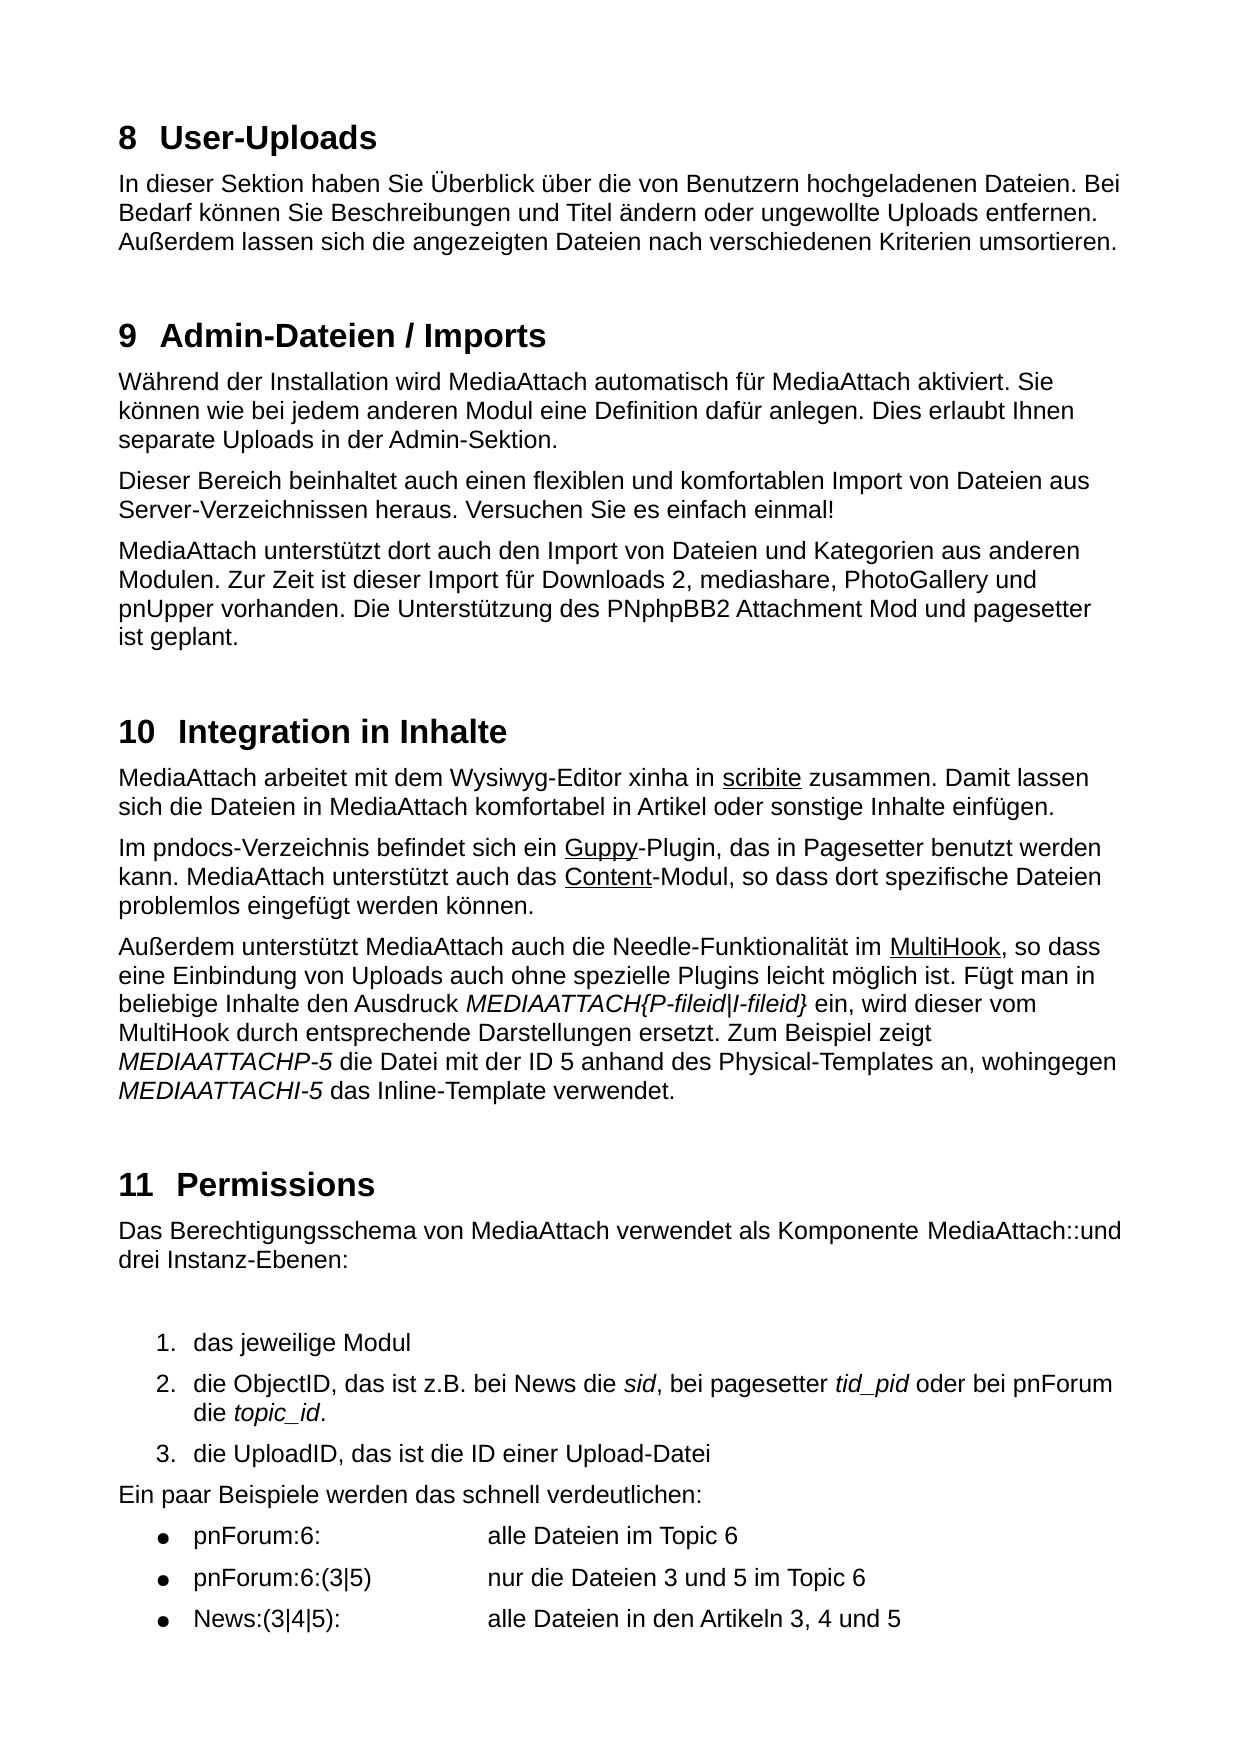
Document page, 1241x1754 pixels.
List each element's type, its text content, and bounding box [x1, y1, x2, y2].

list News:(3|4|5): alle Dateien in den Artikeln 3, 4 und 5 [156, 1604, 1122, 1633]
text Das Berechtigungsschema von MediaAttach verwendet als Komponente MediaAttach::und drei Instanz-Ebenen: [118, 1216, 1122, 1274]
list pnForum:6:(3|5) nur die Dateien 3 und 5 im Topic 6 [156, 1563, 1122, 1591]
text In dieser Sektion haben Sie Überblick über die von Benutzern hochgeladenen Dateien. Bei Bedarf können Sie Beschreibungen und Titel ändern oder ungewollte Uploads entfernen. Außerdem lassen sich die angezeigten Dateien nach verschiedenen Kriterien umsortieren. [118, 169, 1122, 255]
subtitle Integration in Inhalte [118, 712, 1122, 751]
text Ein paar Beispiele werden das schnell verdeutlichen: [118, 1480, 1122, 1509]
text MediaAttach arbeitet mit dem Wysiwyg-Editor xinha in scribite zusammen. Damit lassen sich die Dateien in MediaAttach komfortabel in Artikel oder sonstige Inhalte einfügen. [118, 763, 1122, 821]
subtitle Admin-Dateien / Imports [118, 316, 1122, 355]
subtitle Permissions [118, 1165, 1122, 1204]
text Außerdem unterstützt MediaAttach auch die Needle-Funktionalität im MultiHook, so dass eine Einbindung von Uploads auch ohne spezielle Plugins leicht möglich ist. Fügt man in beliebige Inhalte den Ausdruck MEDIAATTACH{P-fileid|I-fileid} ein, wird dieser vom MultiHook durch entsprechende Darstellungen ersetzt. Zum Beispiel zeigt MEDIAATTACHP-5 die Datei mit der ID 5 anhand des Physical-Templates an, wohingegen MEDIAATTACHI-5 das Inline-Template verwendet. [118, 932, 1122, 1104]
text Dieser Bereich beinhaltet auch einen flexiblen und komfortablen Import von Dateien aus Server-Verzeichnissen heraus. Versuchen Sie es einfach einmal! [118, 466, 1122, 524]
list die ObjectID, das ist z.B. bei News die sid, bei pagesetter tid_pid oder bei pnForum die topic_id. [156, 1369, 1122, 1426]
list pnForum:6: alle Dateien im Topic 6 [156, 1521, 1122, 1550]
text Während der Installation wird MediaAttach automatisch für MediaAttach aktiviert. Sie können wie bei jedem anderen Modul eine Definition dafür anlegen. Dies erlaubt Ihnen separate Uploads in der Admin-Sektion. [118, 367, 1122, 454]
subtitle User-Uploads [118, 118, 1122, 157]
text Im pndocs-Verzeichnis befindet sich ein Guppy-Plugin, das in Pagesetter benutzt werden kann. MediaAttach unterstützt auch das Content-Modul, so dass dort spezifische Dateien problemlos eingefügt werden können. [118, 833, 1122, 919]
text MediaAttach unterstützt dort auch den Import von Dateien und Kategorien aus anderen Modulen. Zur Zeit ist dieser Import für Downloads 2, mediashare, PhotoGallery und pnUpper vorhanden. Die Unterstützung des PNphpBB2 Attachment Mod und pagesetter ist geplant. [118, 536, 1122, 651]
list das jeweilige Modul [156, 1328, 1122, 1356]
list die UploadID, das ist die ID einer Upload-Datei [156, 1439, 1122, 1468]
